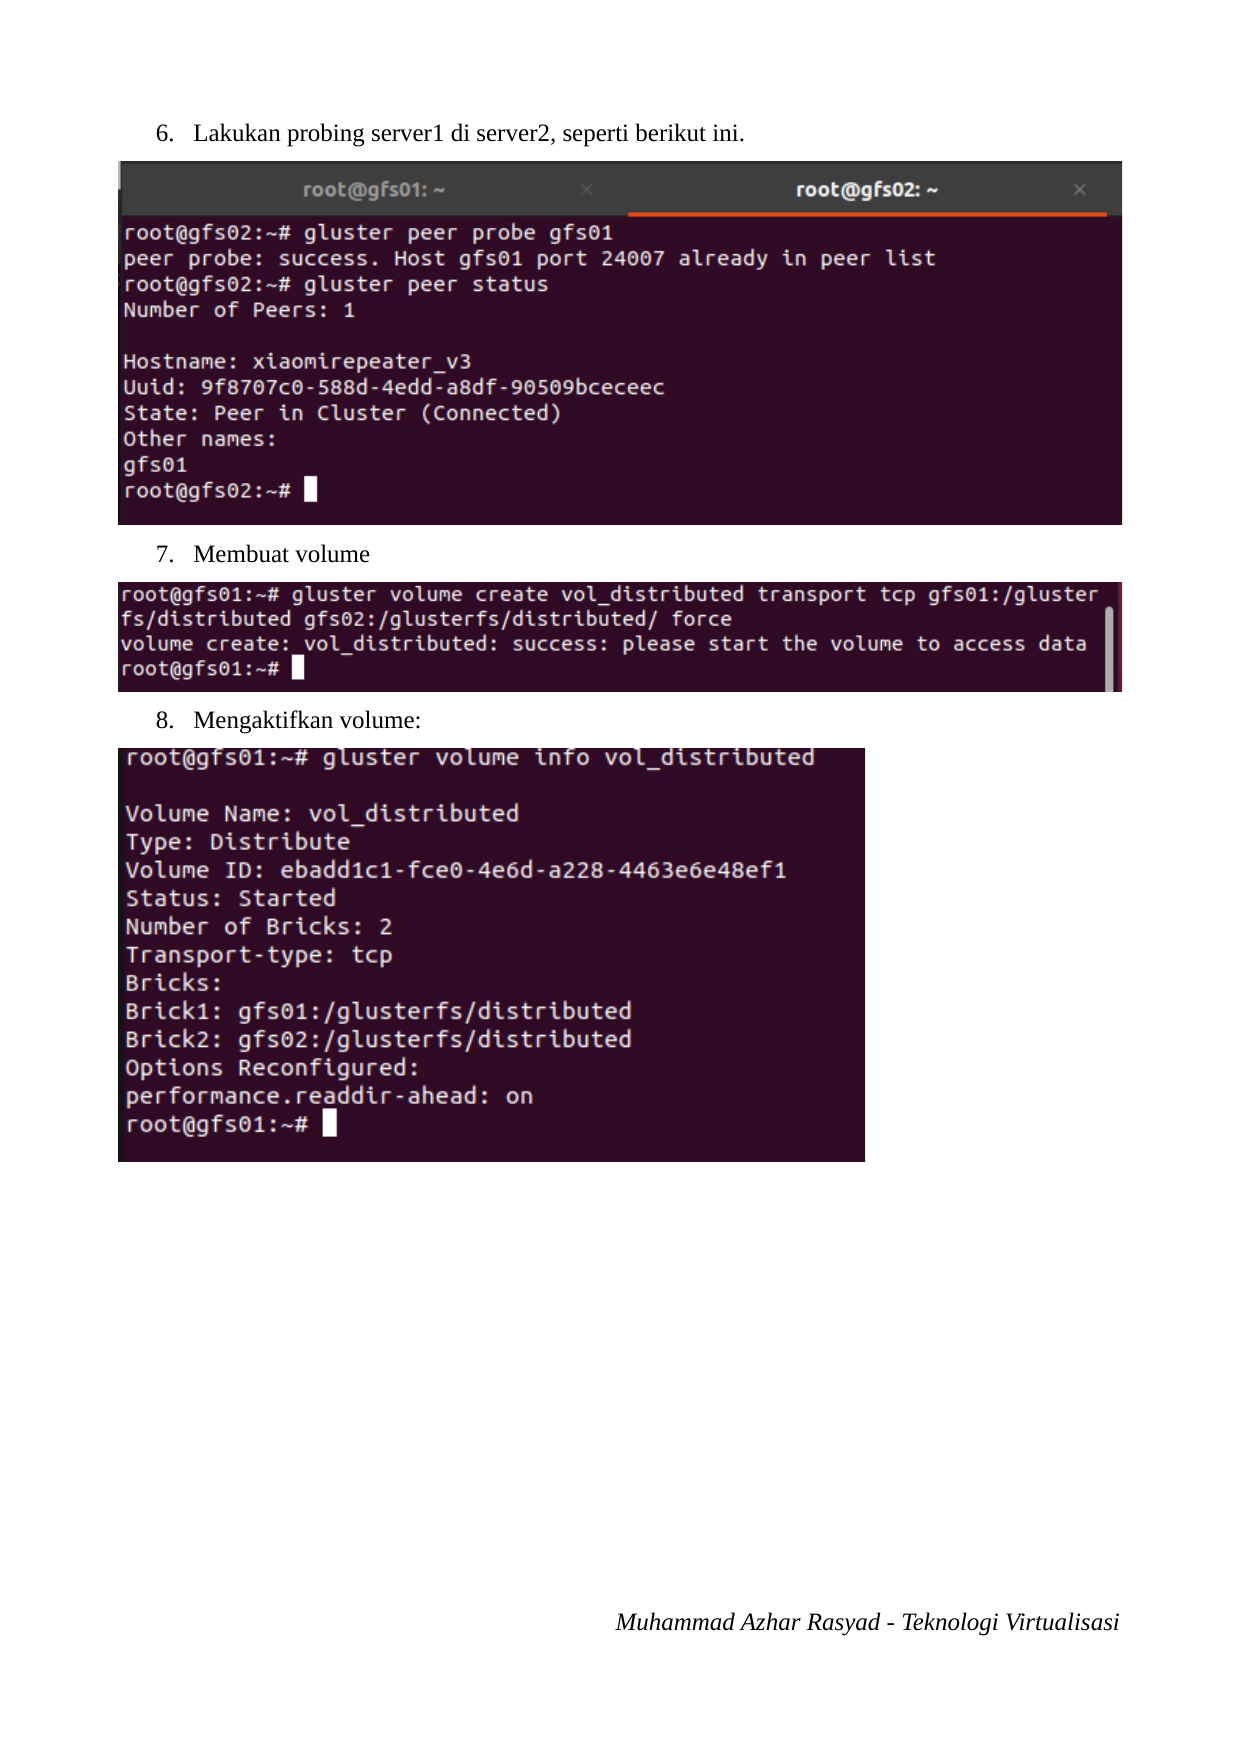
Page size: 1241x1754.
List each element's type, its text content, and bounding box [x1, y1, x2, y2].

list Lakukan probing server1 di server2, seperti berikut ini. [156, 118, 1122, 147]
picture [118, 748, 865, 1162]
picture [118, 582, 1123, 692]
picture [118, 161, 1123, 525]
list Mengaktifkan volume: [156, 706, 1122, 734]
list Membuat volume [156, 539, 1122, 568]
